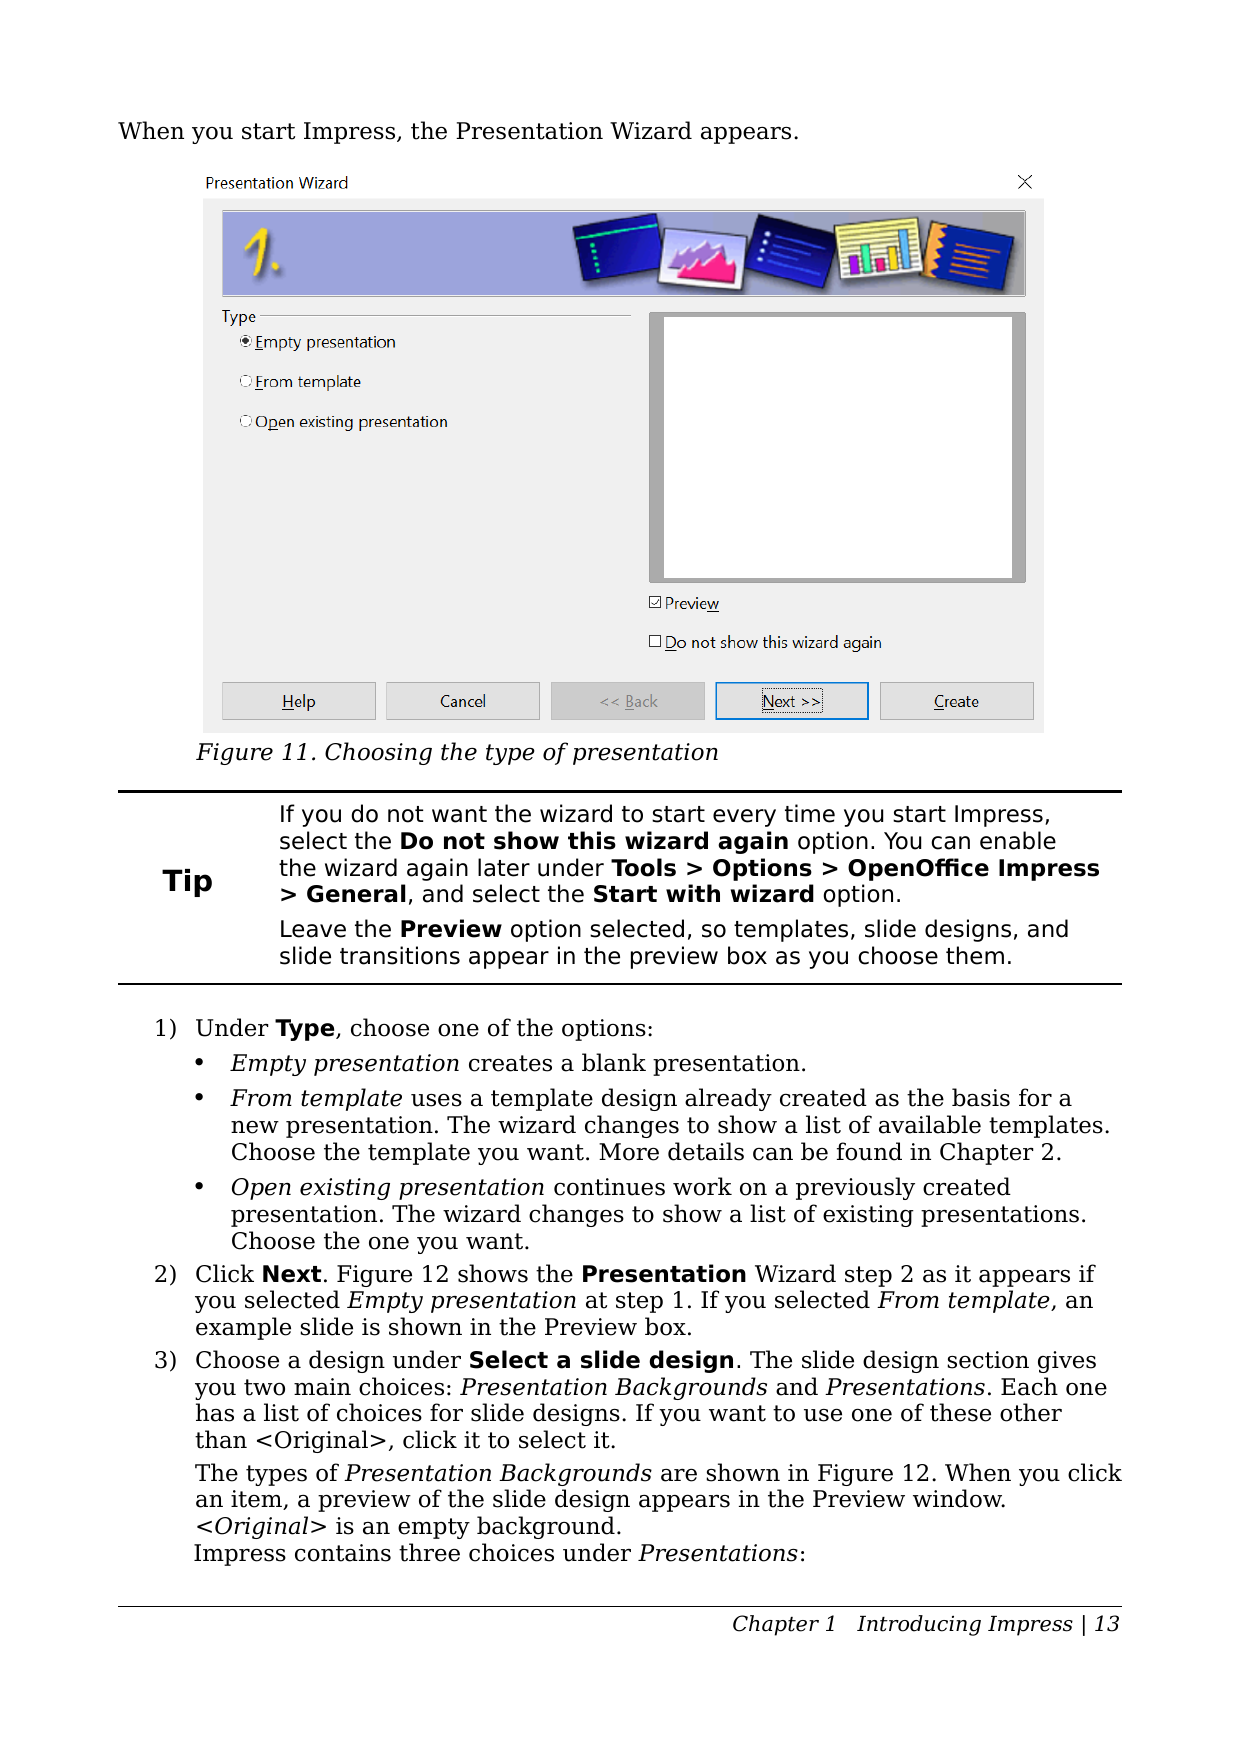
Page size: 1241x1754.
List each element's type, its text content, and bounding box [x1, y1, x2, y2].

list Empty presentation creates a blank presentation. [192, 1048, 1122, 1077]
list Under Type, choose one of the options: [177, 1015, 1122, 1042]
text Figure 11. Choosing the type of presentation [196, 739, 1044, 766]
list Open existing presentation continues work on a previously created presentation. The wizard changes to show a list of existing presentations. Choose the one you want. [192, 1172, 1122, 1254]
table_header If you do not want the wizard to start every time you start Impress, select the Do not show this wizard again option. You can enable the wizard again later under Tools > Options > OpenOffice Impress > General, and select the Start with wizard option. Leave the Preview option selected, so templates, slide designs, and slide transitions appear in the preview box as you choose them. [258, 793, 1122, 983]
text When you start Impress, the Presentation Wizard appears. [118, 118, 1122, 145]
list Click Next. Figure 12 shows the Presentation Wizard step 2 as it appears if you selected Empty presentation at step 1. If you selected From template, an example slide is shown in the Preview box. [177, 1261, 1122, 1341]
list From template uses a template design already created as the basis for a new presentation. The wizard changes to show a list of available templates. Choose the template you want. More details can be found in Chapter 2. [192, 1083, 1122, 1166]
list Impress contains three choices under Presentations: [193, 1540, 1122, 1567]
list Choose a design under Select a slide design. The slide design section gives you two main choices: Presentation Backgrounds and Presentations. Each one has a list of choices for slide designs. If you want to use one of these other than <Original>, click it to select it. [177, 1347, 1122, 1454]
list The types of Presentation Backgrounds are shown in Figure 12. When you click an item, a preview of the slide design appears in the Preview window. <Original> is an empty background. [195, 1460, 1122, 1540]
table_header Tip [118, 793, 257, 983]
picture [203, 169, 1044, 733]
